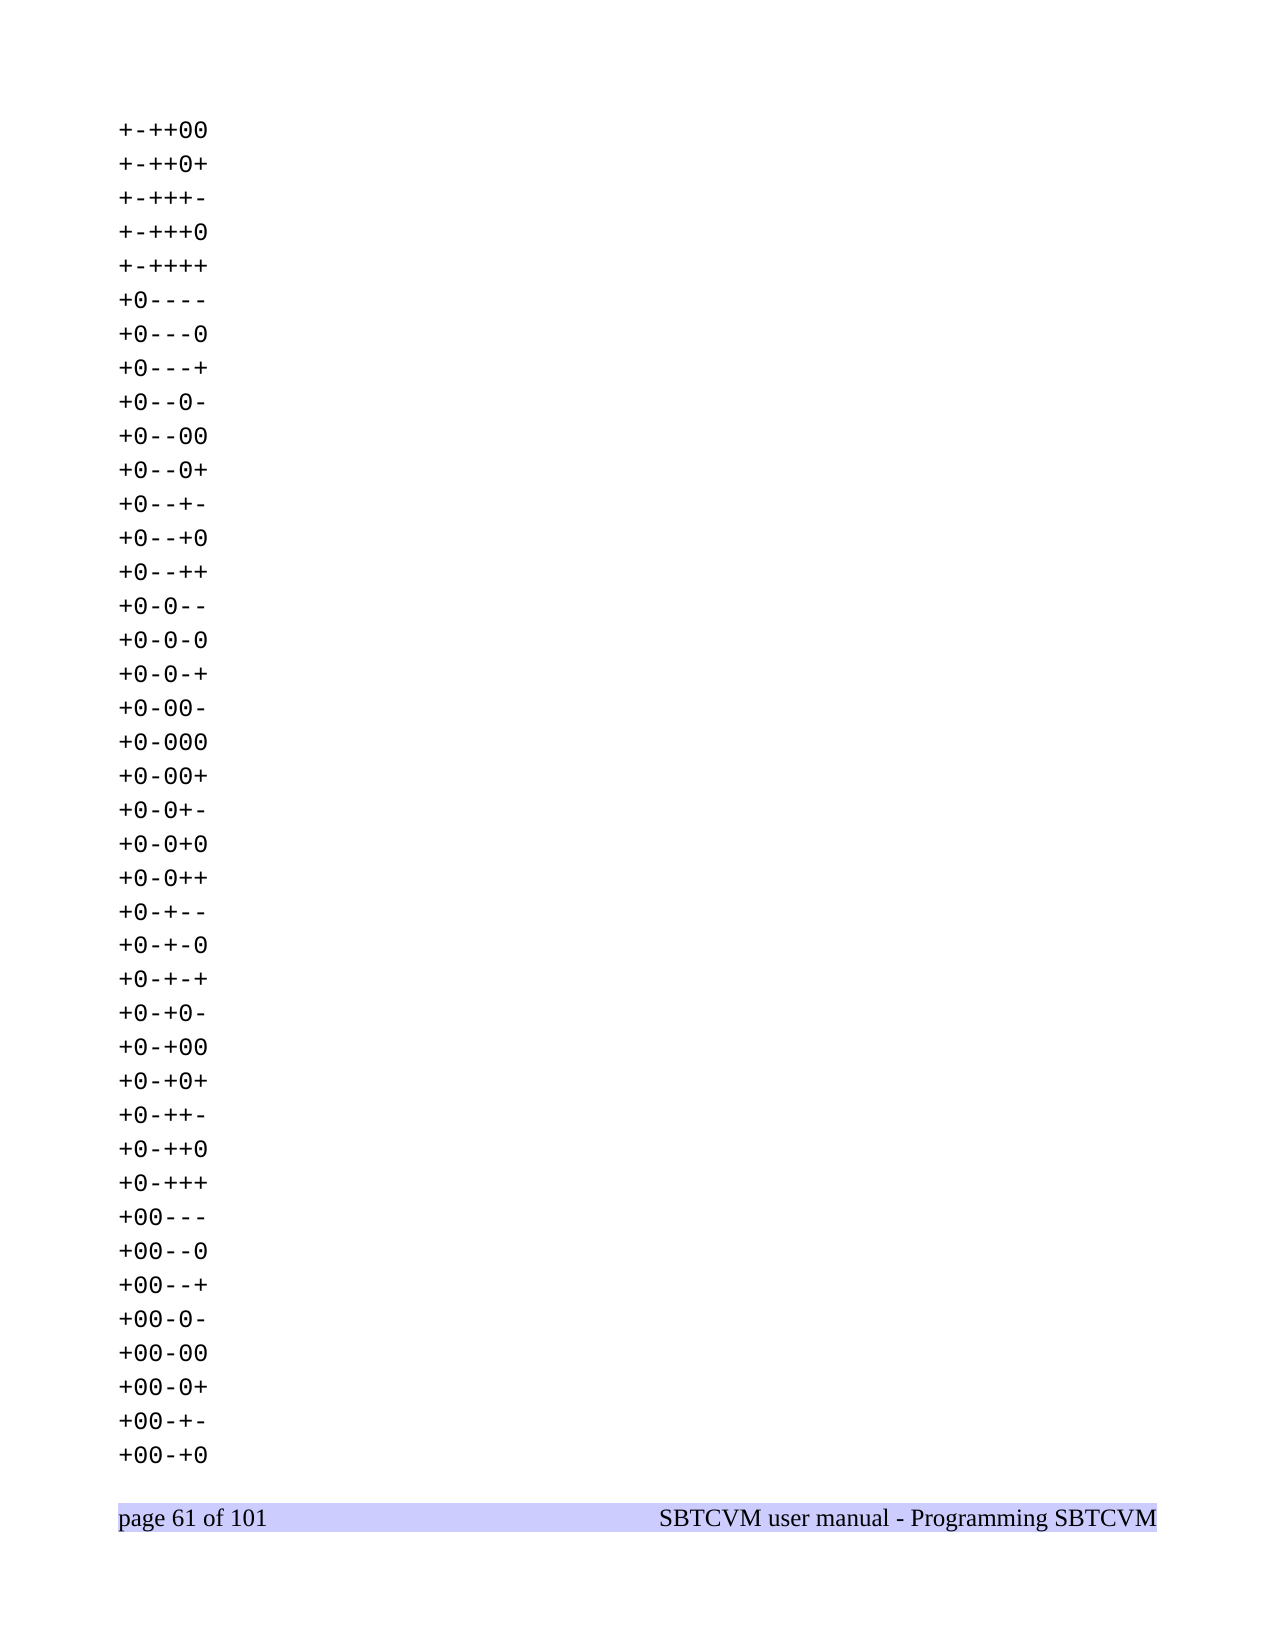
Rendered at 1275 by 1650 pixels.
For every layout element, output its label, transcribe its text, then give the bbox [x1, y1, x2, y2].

text +-++00 +-++0+ +-+++- +-+++0 +-++++ +0---- +0---0 +0---+ +0--0- +0--00 +0--0+ +0--+- +0--+0 +0--++ +0-0-- +0-0-0 +0-0-+ +0-00- +0-000 +0-00+ +0-0+- +0-0+0 +0-0++ +0-+-- +0-+-0 +0-+-+ +0-+0- +0-+00 +0-+0+ +0-++- +0-++0 +0-+++ +00--- +00--0 +00--+ +00-0- +00-00 +00-0+ +00-+- +00-+0 [118, 118, 1157, 1471]
